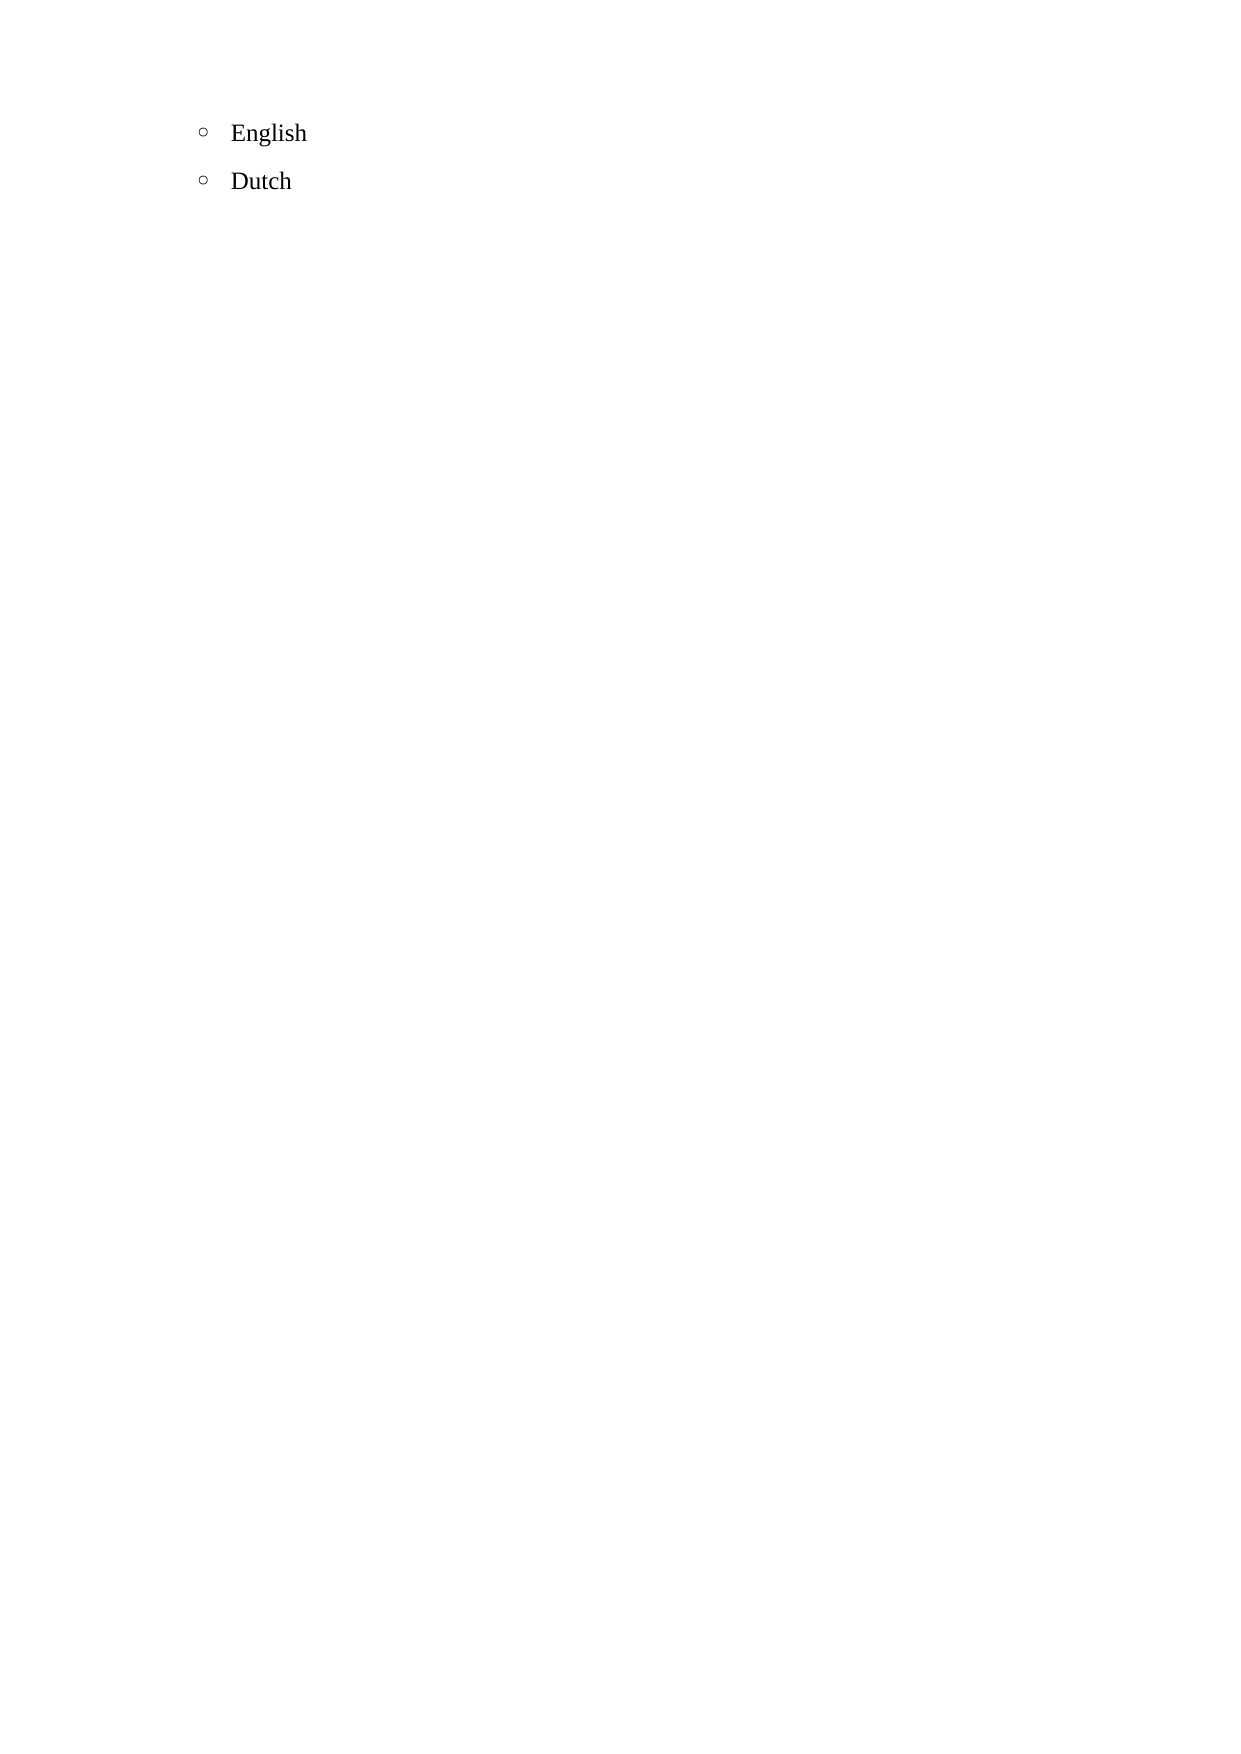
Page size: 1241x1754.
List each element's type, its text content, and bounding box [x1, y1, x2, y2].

list English [193, 118, 1122, 147]
list Dutch [193, 166, 1122, 194]
